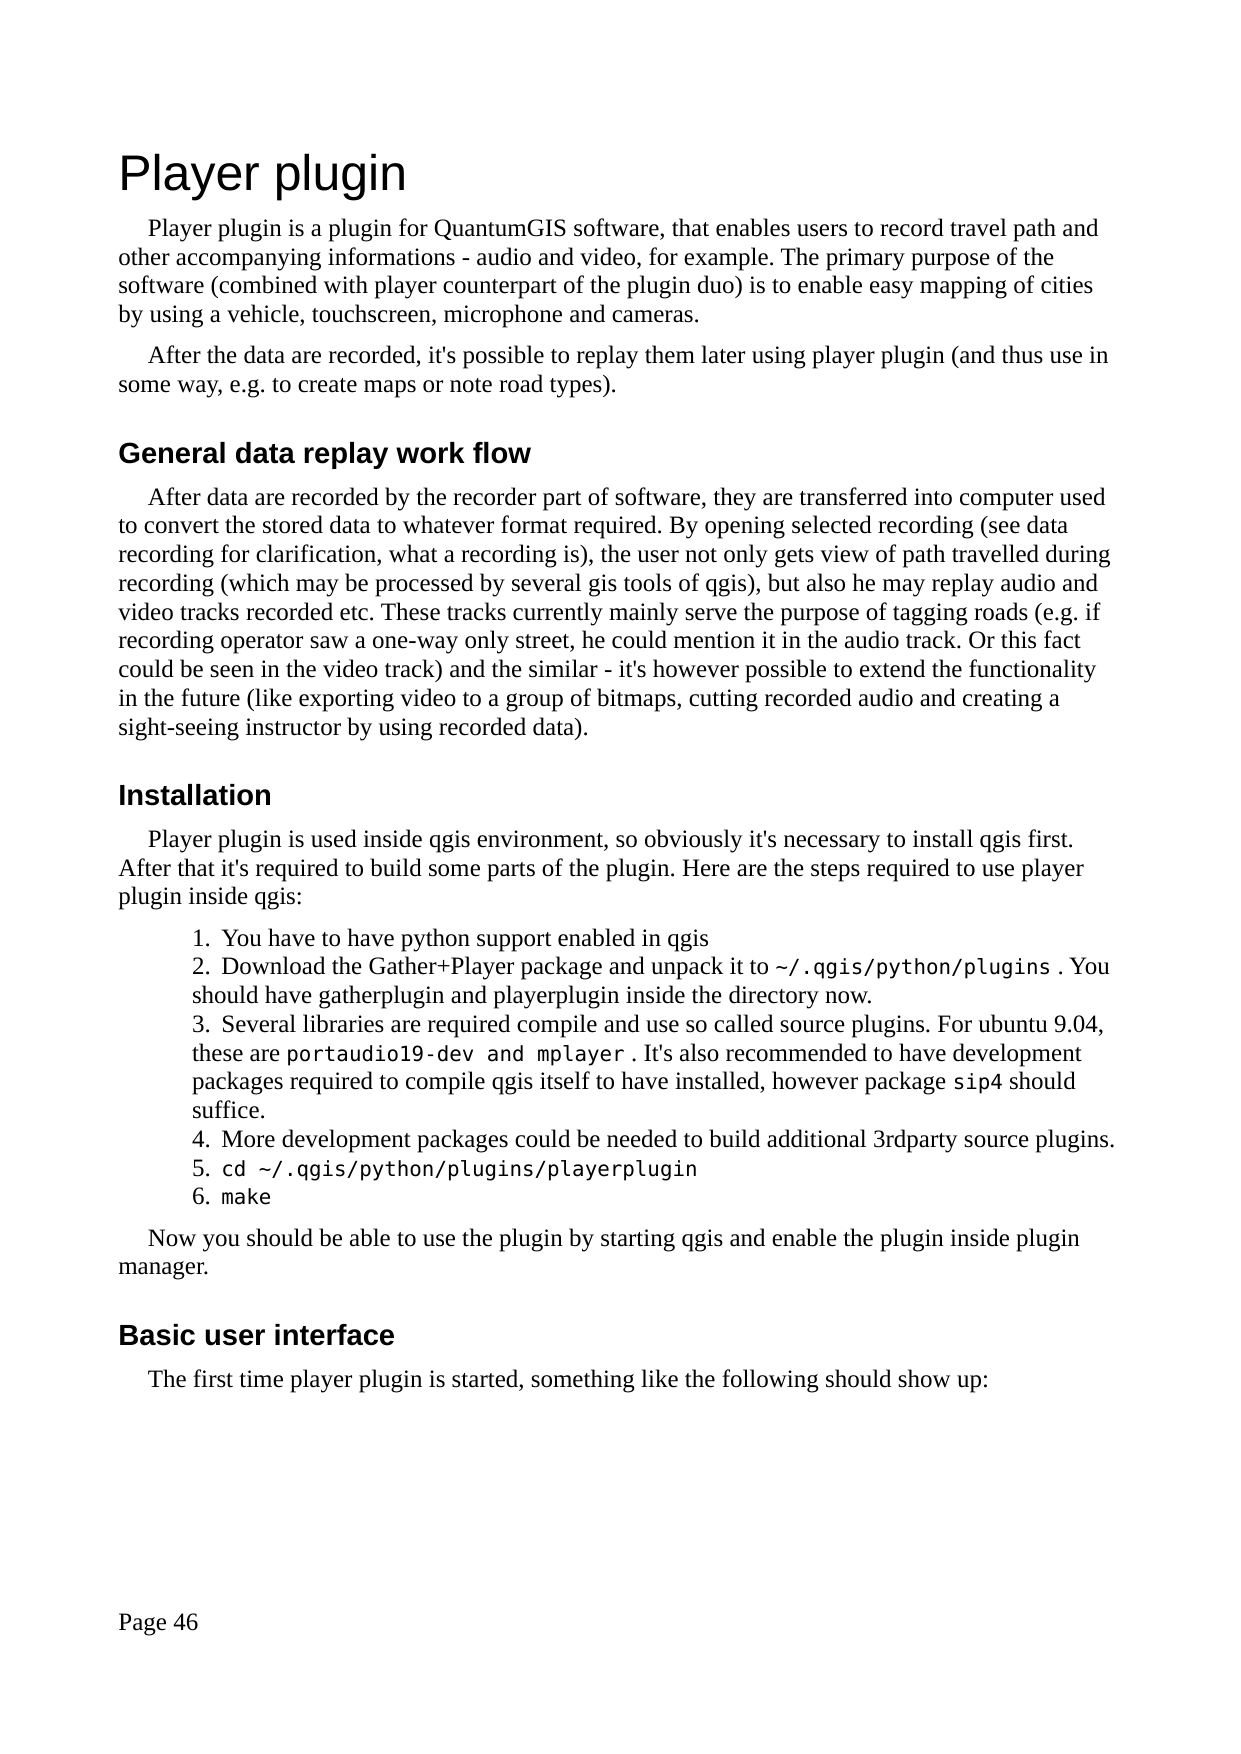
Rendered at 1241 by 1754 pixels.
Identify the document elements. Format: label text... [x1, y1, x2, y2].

subtitle Player plugin [118, 143, 1122, 201]
list make [162, 1181, 1122, 1210]
text Now you should be able to use the plugin by starting qgis and enable the plugin inside plugin manager. [118, 1223, 1122, 1280]
text After the data are recorded, it's possible to replay them later using player plugin (and thus use in some way, e.g. to create maps or note road types). [118, 341, 1122, 398]
subtitle General data replay work flow [118, 436, 1122, 469]
list Download the Gather+Player package and unpack it to ~/.qgis/python/plugins . You should have gatherplugin and playerplugin inside the directory now. [162, 951, 1122, 1009]
text Player plugin is used inside qgis environment, so obviously it's necessary to install qgis first. After that it's required to build some parts of the plugin. Here are the steps required to use player plugin inside qgis: [118, 824, 1122, 910]
list cd ~/.qgis/python/plugins/playerplugin [162, 1153, 1122, 1181]
text After data are recorded by the recorder part of software, they are transferred into computer used to convert the stored data to whatever format required. By opening selected recording (see data recording for clarification, what a recording is), the user not only gets view of path travelled during recording (which may be processed by several gis tools of qgis), but also he may replay audio and video tracks recorded etc. These tracks currently mainly serve the purpose of tagging roads (e.g. if recording operator saw a one-way only street, he could mention it in the audio track. Or this fact could be seen in the video track) and the similar - it's however possible to extend the functionality in the future (like exporting video to a group of bitmaps, cutting recorded audio and creating a sight-seeing instructor by using recorded data). [118, 482, 1122, 740]
subtitle Basic user interface [118, 1318, 1122, 1351]
list Several libraries are required compile and use so called source plugins. For ubuntu 9.04, these are portaudio19-dev and mplayer . It's also recommended to have development packages required to compile qgis itself to have installed, however package sip4 should suffice. [162, 1009, 1122, 1124]
subtitle Installation [118, 778, 1122, 811]
list More development packages could be needed to build additional 3rdparty source plugins. [162, 1124, 1122, 1153]
text Player plugin is a plugin for QuantumGIS software, that enables users to record travel path and other accompanying informations - audio and video, for example. The primary purpose of the software (combined with player counterpart of the plugin duo) is to enable easy mapping of cities by using a vehicle, touchscreen, microphone and cameras. [118, 213, 1122, 328]
list You have to have python support enabled in qgis [162, 923, 1122, 951]
text The first time player plugin is started, something like the following should show up: [118, 1364, 1122, 1392]
